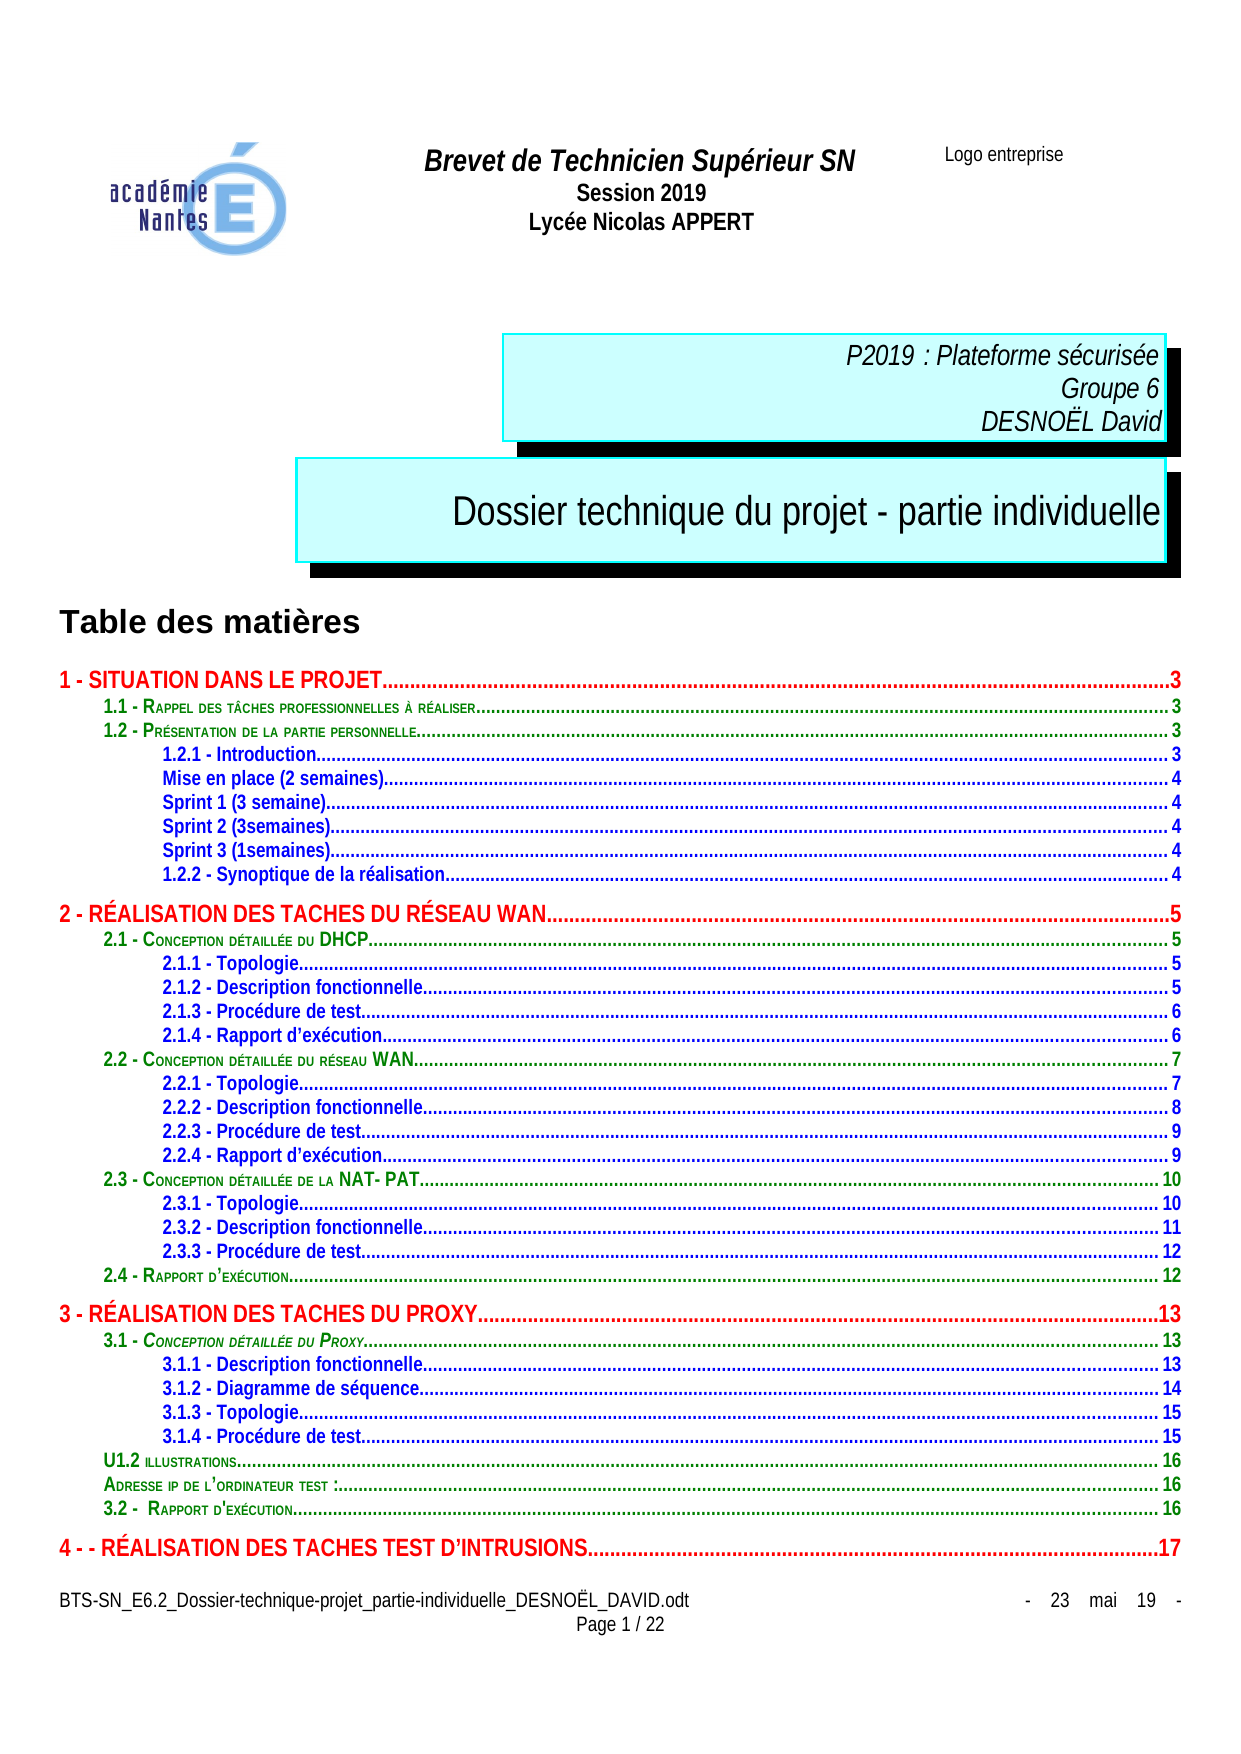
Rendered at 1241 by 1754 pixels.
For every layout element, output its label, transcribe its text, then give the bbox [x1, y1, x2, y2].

text 1.2 - Présentation de la partie personnelle 3 [103, 718, 1181, 742]
text 2.2 - Conception détaillée du réseau WAN 7 [103, 1047, 1181, 1071]
text DESNOËL David [504, 399, 1164, 440]
text 2.2.3 - Procédure de test 9 [162, 1119, 1181, 1143]
text Sprint 3 (1semaines) 4 [162, 838, 1181, 862]
text 2.2.2 - Description fonctionnelle 8 [162, 1095, 1181, 1119]
text 2.3 - Conception détaillée de la NAT- PAT 10 [103, 1167, 1181, 1191]
text 2 - Réalisation des taches du Réseau wan 5 [59, 898, 1181, 927]
text 1 - Situation dans le projet 3 [59, 665, 1181, 694]
text Dossier technique du projet - partie individuelle [298, 481, 1164, 529]
text 3.1.2 - Diagramme de séquence 14 [162, 1376, 1181, 1400]
text 1.2.2 - Synoptique de la réalisation 4 [162, 862, 1181, 886]
text Adresse ip de l’ordinateur test : 16 [103, 1472, 1181, 1496]
text P2019 : Plateforme sécurisée [504, 335, 1164, 366]
text 2.1.4 - Rapport d’exécution 6 [162, 1023, 1181, 1047]
text 1.2.1 - Introduction 3 [162, 742, 1181, 766]
text 3.1.1 - Description fonctionnelle 13 [162, 1352, 1181, 1376]
text 1.1 - Rappel des tâches professionnelles à réaliser 3 [103, 694, 1181, 718]
text 4 - - Réalisation des taches Test d’intrusions 17 [59, 1532, 1181, 1561]
text Sprint 2 (3semaines) 4 [162, 814, 1181, 838]
text 3.2 - Rapport d'exécution 16 [103, 1496, 1181, 1520]
text Mise en place (2 semaines) 4 [162, 766, 1181, 790]
text 2.4 - Rapport d’exécution 12 [103, 1263, 1181, 1287]
text 3.1 - Conception détaillée du Proxy 13 [103, 1328, 1181, 1352]
text U1.2 illustrations 16 [103, 1448, 1181, 1472]
text 2.2.4 - Rapport d’exécution 9 [162, 1143, 1181, 1167]
text Groupe 6 [504, 366, 1164, 399]
text 2.2.1 - Topologie 7 [162, 1071, 1181, 1095]
text 2.3.3 - Procédure de test 12 [162, 1239, 1181, 1263]
text 3.1.3 - Topologie 15 [162, 1400, 1181, 1424]
text 2.1 - Conception détaillée du DHCP 5 [103, 927, 1181, 951]
text Sprint 1 (3 semaine) 4 [162, 790, 1181, 814]
text 2.1.3 - Procédure de test 6 [162, 999, 1181, 1023]
text 3.1.4 - Procédure de test 15 [162, 1424, 1181, 1448]
picture [110, 142, 287, 256]
text 3 - Réalisation des taches du Proxy 13 [59, 1299, 1181, 1328]
text 2.3.2 - Description fonctionnelle 11 [162, 1215, 1181, 1239]
text 2.1.1 - Topologie 5 [162, 951, 1181, 975]
text 2.3.1 - Topologie 10 [162, 1191, 1181, 1215]
subtitle Table des matières [59, 603, 1181, 640]
text 2.1.2 - Description fonctionnelle 5 [162, 975, 1181, 999]
